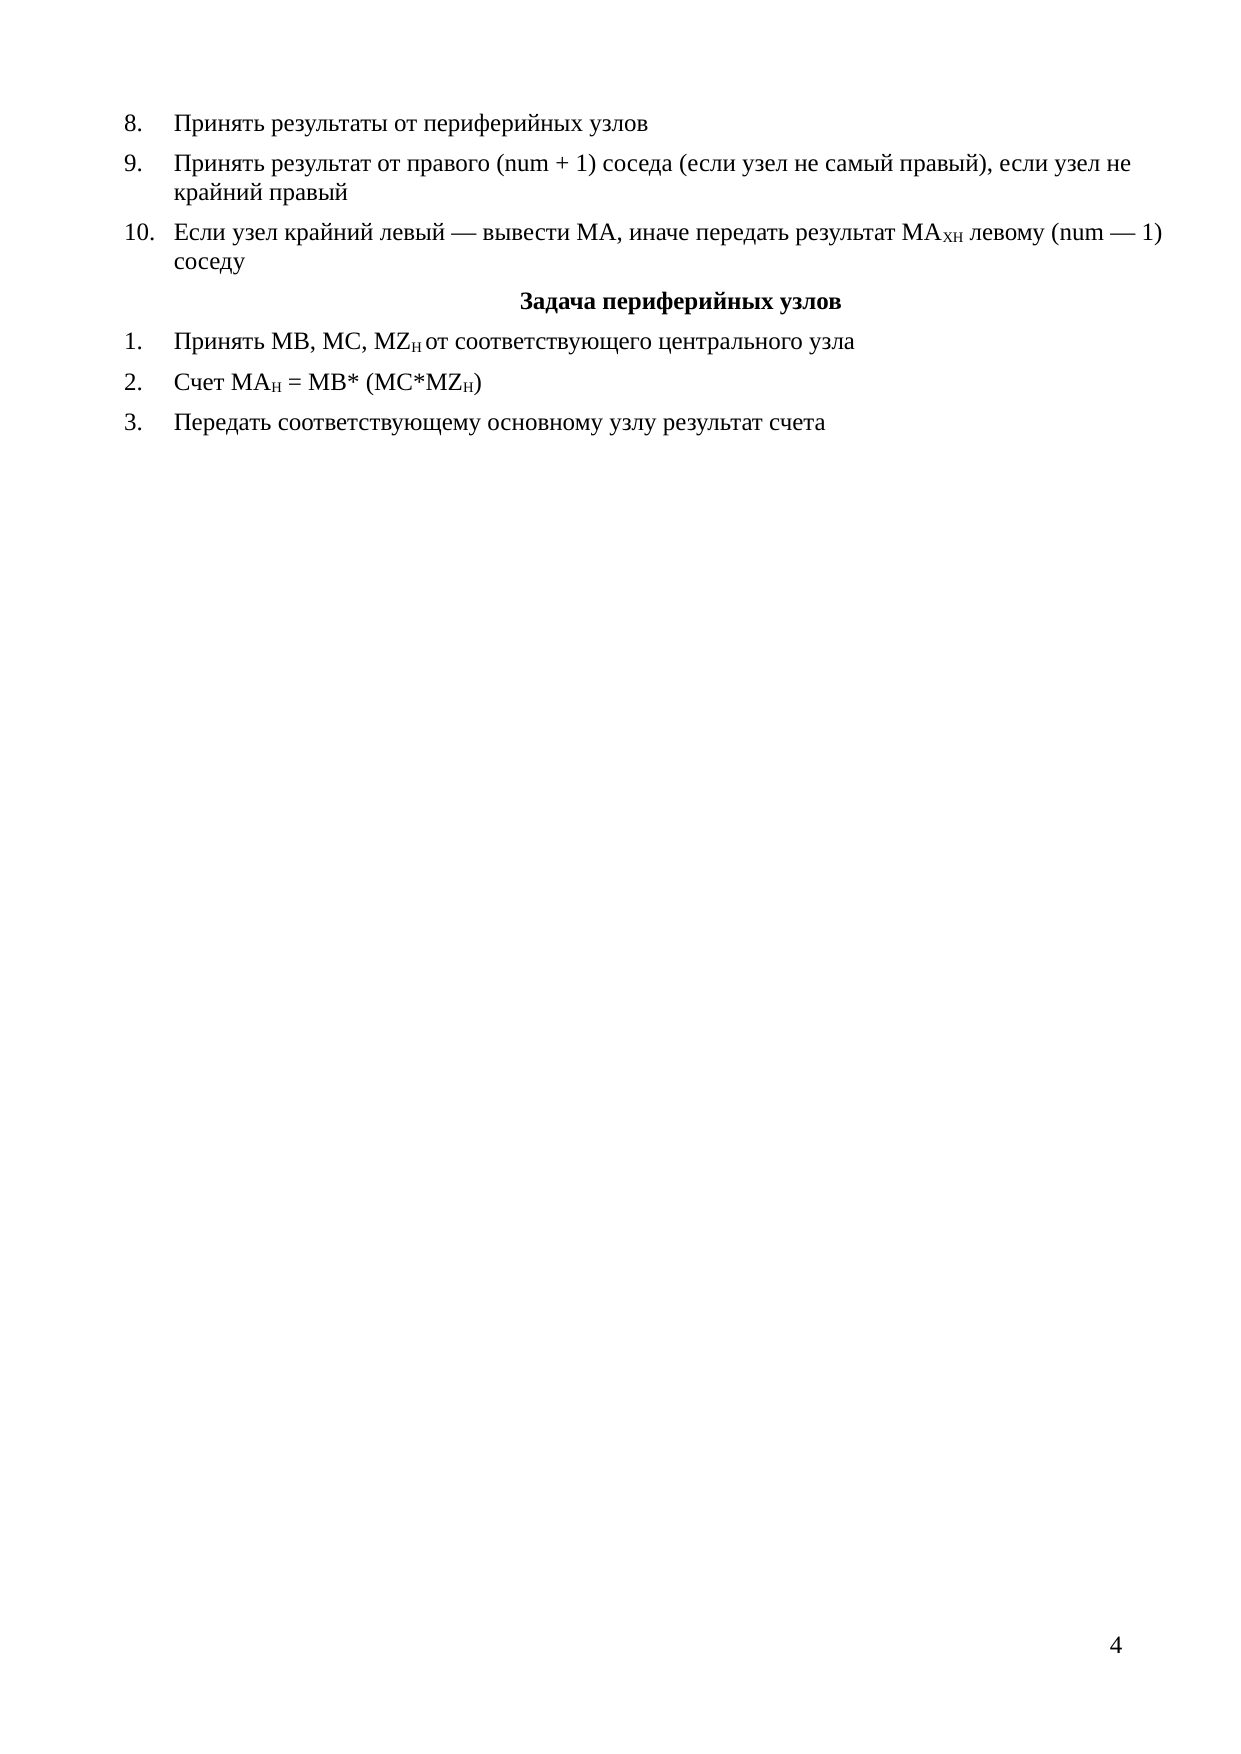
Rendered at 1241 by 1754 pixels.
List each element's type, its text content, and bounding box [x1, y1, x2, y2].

table_cell Если узел крайний левый — вывести MA, иначе передать результат MAXH левому (num — 1) соседу [168, 211, 1193, 280]
table_cell 8. [118, 102, 168, 142]
table_cell 10. [118, 211, 168, 280]
table_cell Принять результаты от периферийных узлов [168, 102, 1193, 142]
table_cell Счет MAH = MB* (MC*MZH) [168, 361, 1193, 401]
table_cell 3. [118, 401, 168, 441]
table_cell Задача периферийных узлов [168, 280, 1193, 321]
table_cell Передать соответствующему основному узлу результат счета [168, 401, 1193, 441]
table_cell 2. [118, 361, 168, 401]
table_cell 1. [118, 321, 168, 361]
table_cell Принять результат от правого (num + 1) соседа (если узел не самый правый), если узел не крайний правый [168, 143, 1193, 211]
table_cell Принять MB, MC, MZH от соответствующего центрального узла [168, 321, 1193, 361]
table_cell [118, 280, 168, 321]
table_cell 9. [118, 143, 168, 211]
